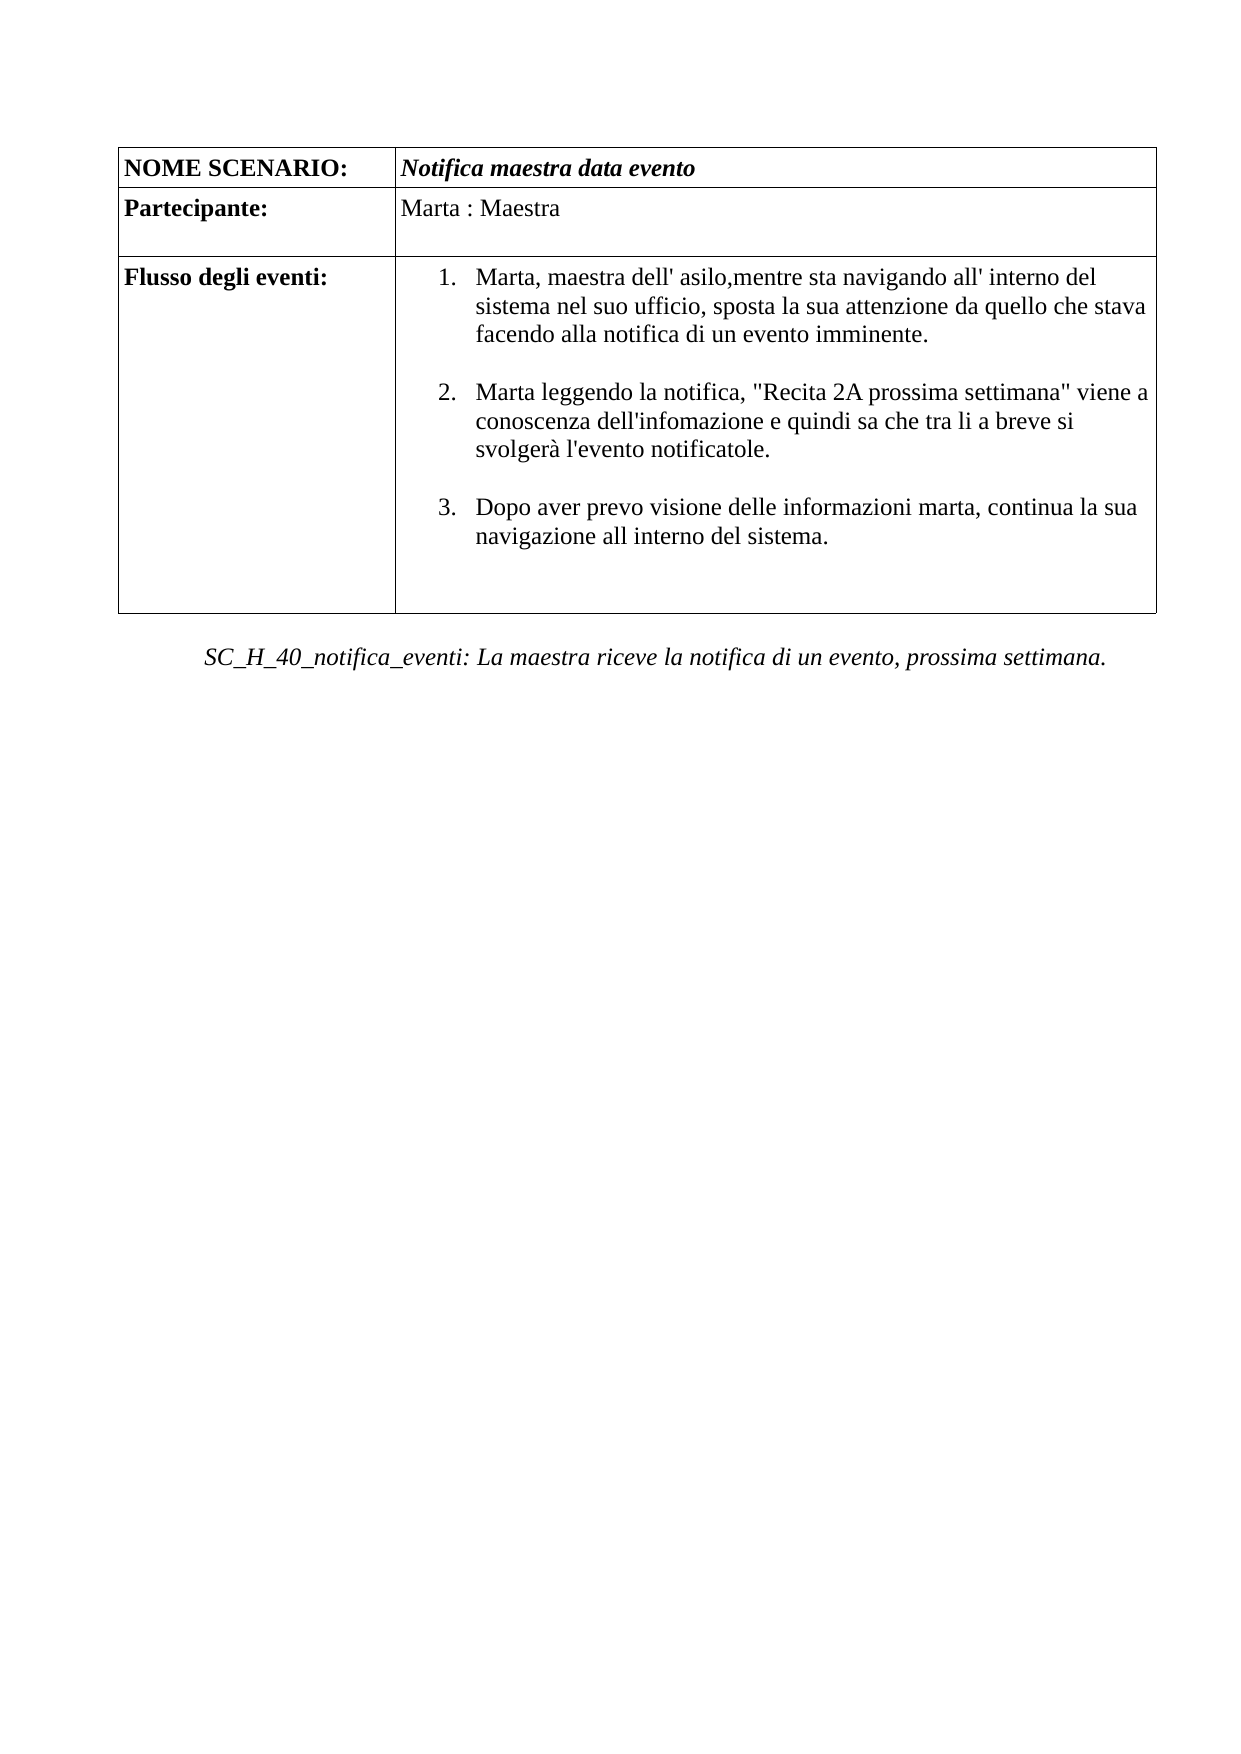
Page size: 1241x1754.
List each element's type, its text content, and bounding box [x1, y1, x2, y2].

table_cell Partecipante: [119, 188, 395, 256]
table_cell Marta, maestra dell' asilo,mentre sta navigando all' interno del sistema nel suo ufficio, sposta la sua attenzione da quello che stava facendo alla notifica di un evento imminente. Marta leggendo la notifica, "Recita 2A prossima settimana" viene a conoscenza dell'infomazione e quindi sa che tra li a breve si svolgerà l'evento notificatole. Dopo aver prevo visione delle informazioni marta, continua la sua navigazione all interno del sistema. [396, 257, 1156, 613]
table_header NOME SCENARIO: [119, 148, 395, 187]
table_cell Flusso degli eventi: [119, 257, 395, 613]
table_header Notifica maestra data evento [396, 148, 1156, 187]
text SC_H_40_notifica_eventi: La maestra riceve la notifica di un evento, prossima settimana. [118, 642, 1122, 670]
table_cell Marta : Maestra [396, 188, 1156, 256]
